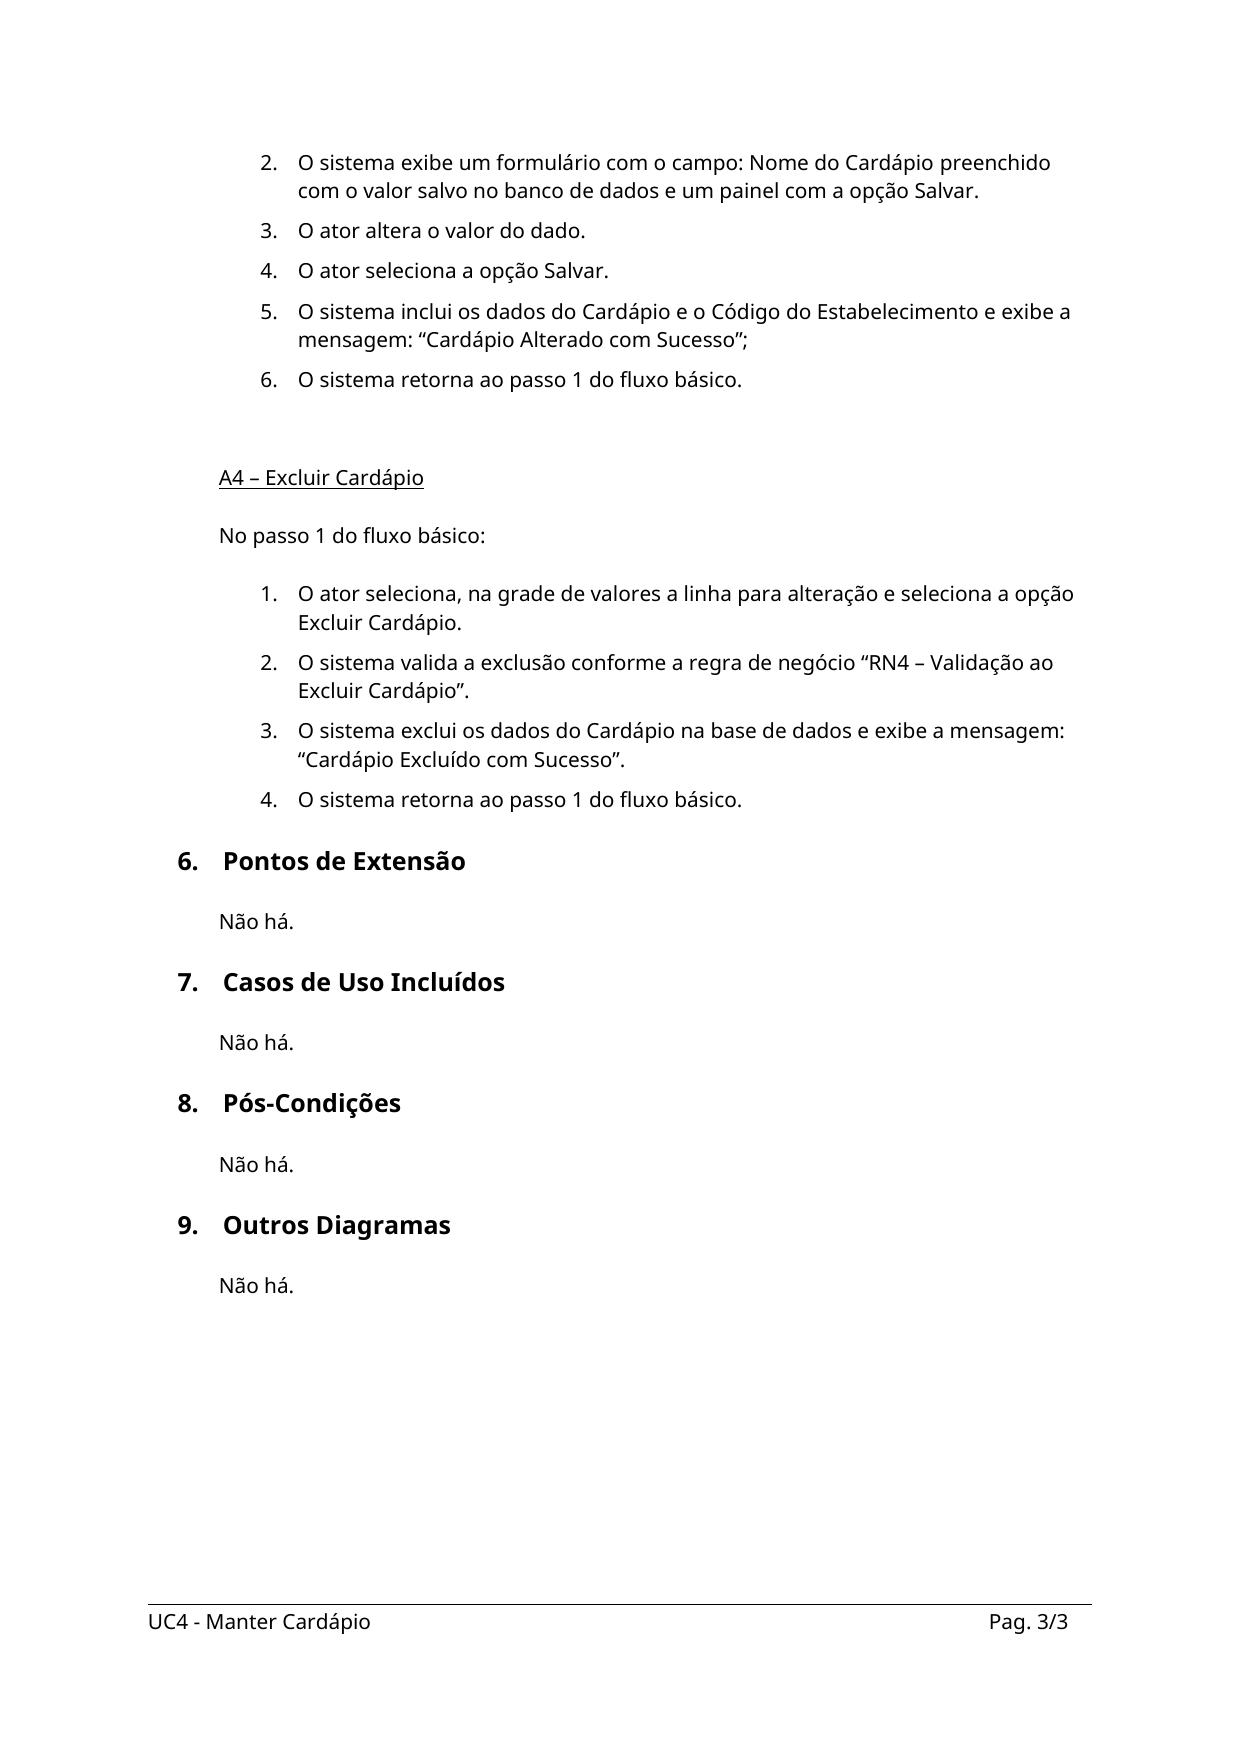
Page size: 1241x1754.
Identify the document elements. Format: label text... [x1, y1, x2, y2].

list O sistema retorna ao passo 1 do fluxo básico. [260, 365, 1092, 394]
list O sistema valida a exclusão conforme a regra de negócio “RN4 – Validação ao Excluir Cardápio”. [260, 648, 1092, 705]
text Não há. [148, 1028, 1092, 1057]
subtitle Casos de Uso Incluídos [148, 965, 1092, 999]
list O ator seleciona, na grade de valores a linha para alteração e seleciona a opção Excluir Cardápio. [260, 579, 1092, 636]
list O ator seleciona a opção Salvar. [260, 257, 1092, 285]
subtitle Pontos de Extensão [148, 843, 1092, 877]
list O sistema exibe um formulário com o campo: Nome do Cardápio preenchido com o valor salvo no banco de dados e um painel com a opção Salvar. [260, 148, 1092, 204]
list O sistema exclui os dados do Cardápio na base de dados e exibe a mensagem: “Cardápio Excluído com Sucesso”. [260, 717, 1092, 773]
subtitle Pós-Condições [148, 1086, 1092, 1120]
text No passo 1 do fluxo básico: [148, 521, 1092, 550]
list O sistema retorna ao passo 1 do fluxo básico. [260, 785, 1092, 814]
text A4 – Excluir Cardápio [148, 463, 1092, 492]
subtitle Outros Diagramas [148, 1208, 1092, 1242]
text Não há. [148, 1150, 1092, 1178]
text Não há. [148, 1271, 1092, 1299]
list O sistema inclui os dados do Cardápio e o Código do Estabelecimento e exibe a mensagem: “Cardápio Alterado com Sucesso”; [260, 297, 1092, 354]
text Não há. [148, 907, 1092, 935]
list O ator altera o valor do dado. [260, 216, 1092, 245]
